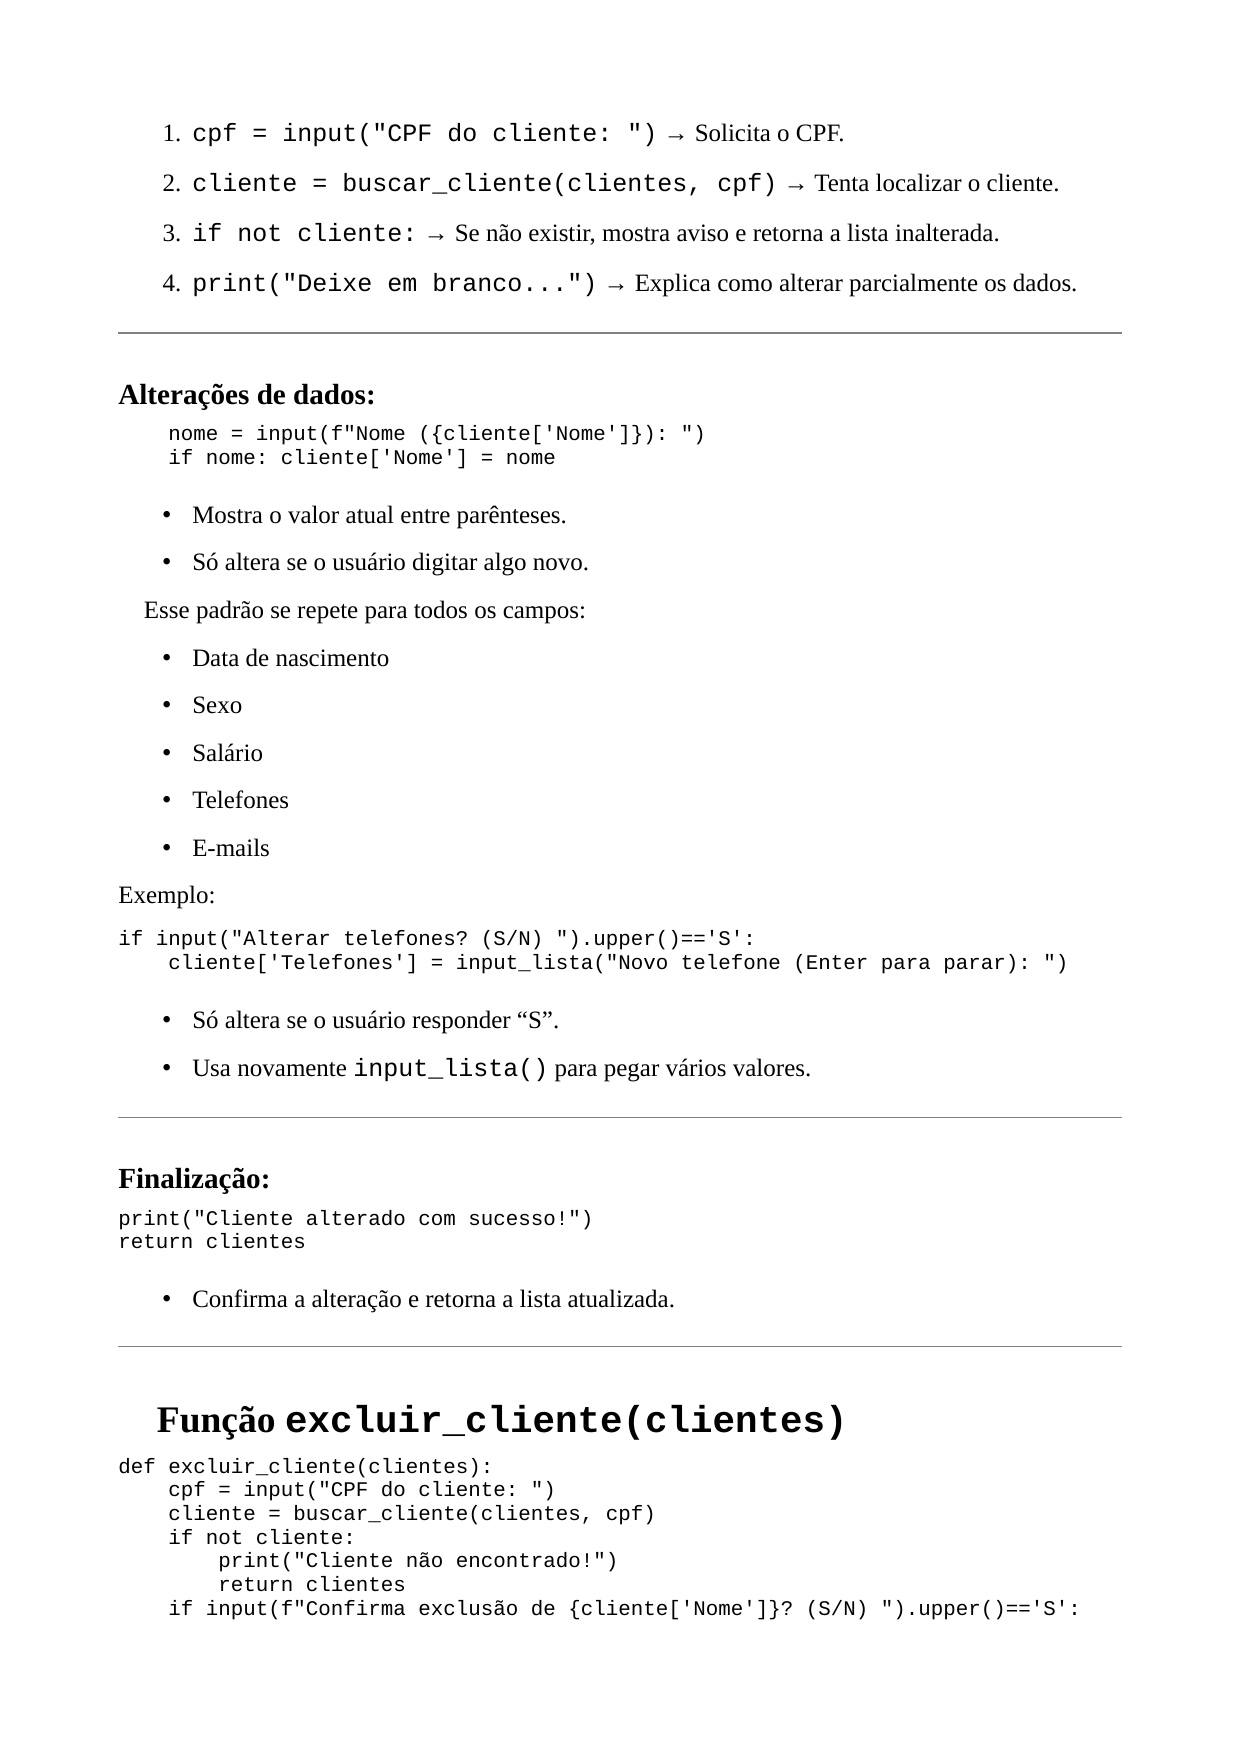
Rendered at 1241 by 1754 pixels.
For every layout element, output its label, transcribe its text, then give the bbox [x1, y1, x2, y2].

list if not cliente: → Se não existir, mostra aviso e retorna a lista inalterada. [162, 218, 1122, 249]
text if input("Alterar telefones? (S/N) ").upper()=='S': [118, 928, 1122, 952]
list Sexo [162, 690, 1122, 719]
text return clientes [118, 1574, 1122, 1598]
text 💡 Esse padrão se repete para todos os campos: [118, 595, 1122, 624]
subtitle 🔹 Função excluir_cliente(clientes) [118, 1397, 1122, 1443]
text if not cliente: [118, 1527, 1122, 1550]
list E-mails [162, 833, 1122, 862]
list Mostra o valor atual entre parênteses. [162, 500, 1122, 528]
list print("Deixe em branco...") → Explica como alterar parcialmente os dados. [162, 268, 1122, 299]
list Só altera se o usuário responder “S”. [162, 1005, 1122, 1034]
text nome = input(f"Nome ({cliente['Nome']}): ") [118, 423, 1122, 447]
list Telefones [162, 785, 1122, 814]
list Confirma a alteração e retorna a lista atualizada. [162, 1284, 1122, 1313]
text Exemplo: [118, 881, 1122, 909]
text print("Cliente alterado com sucesso!") [118, 1207, 1122, 1231]
text if input(f"Confirma exclusão de {cliente['Nome']}? (S/N) ").upper()=='S': [118, 1598, 1122, 1621]
list cpf = input("CPF do cliente: ") → Solicita o CPF. [162, 118, 1122, 149]
text return clientes [118, 1231, 1122, 1255]
text cliente = buscar_cliente(clientes, cpf) [118, 1503, 1122, 1527]
text if nome: cliente['Nome'] = nome [118, 447, 1122, 470]
list Usa novamente input_lista() para pegar vários valores. [162, 1053, 1122, 1083]
list Só altera se o usuário digitar algo novo. [162, 547, 1122, 576]
text cpf = input("CPF do cliente: ") [118, 1479, 1122, 1503]
list Salário [162, 738, 1122, 767]
text cliente['Telefones'] = input_lista("Novo telefone (Enter para parar): ") [118, 952, 1122, 976]
text def excluir_cliente(clientes): [118, 1456, 1122, 1479]
subtitle Finalização: [118, 1161, 1122, 1195]
text print("Cliente não encontrado!") [118, 1550, 1122, 1574]
list Data de nascimento [162, 643, 1122, 671]
list cliente = buscar_cliente(clientes, cpf) → Tenta localizar o cliente. [162, 168, 1122, 199]
subtitle Alterações de dados: [118, 377, 1122, 411]
